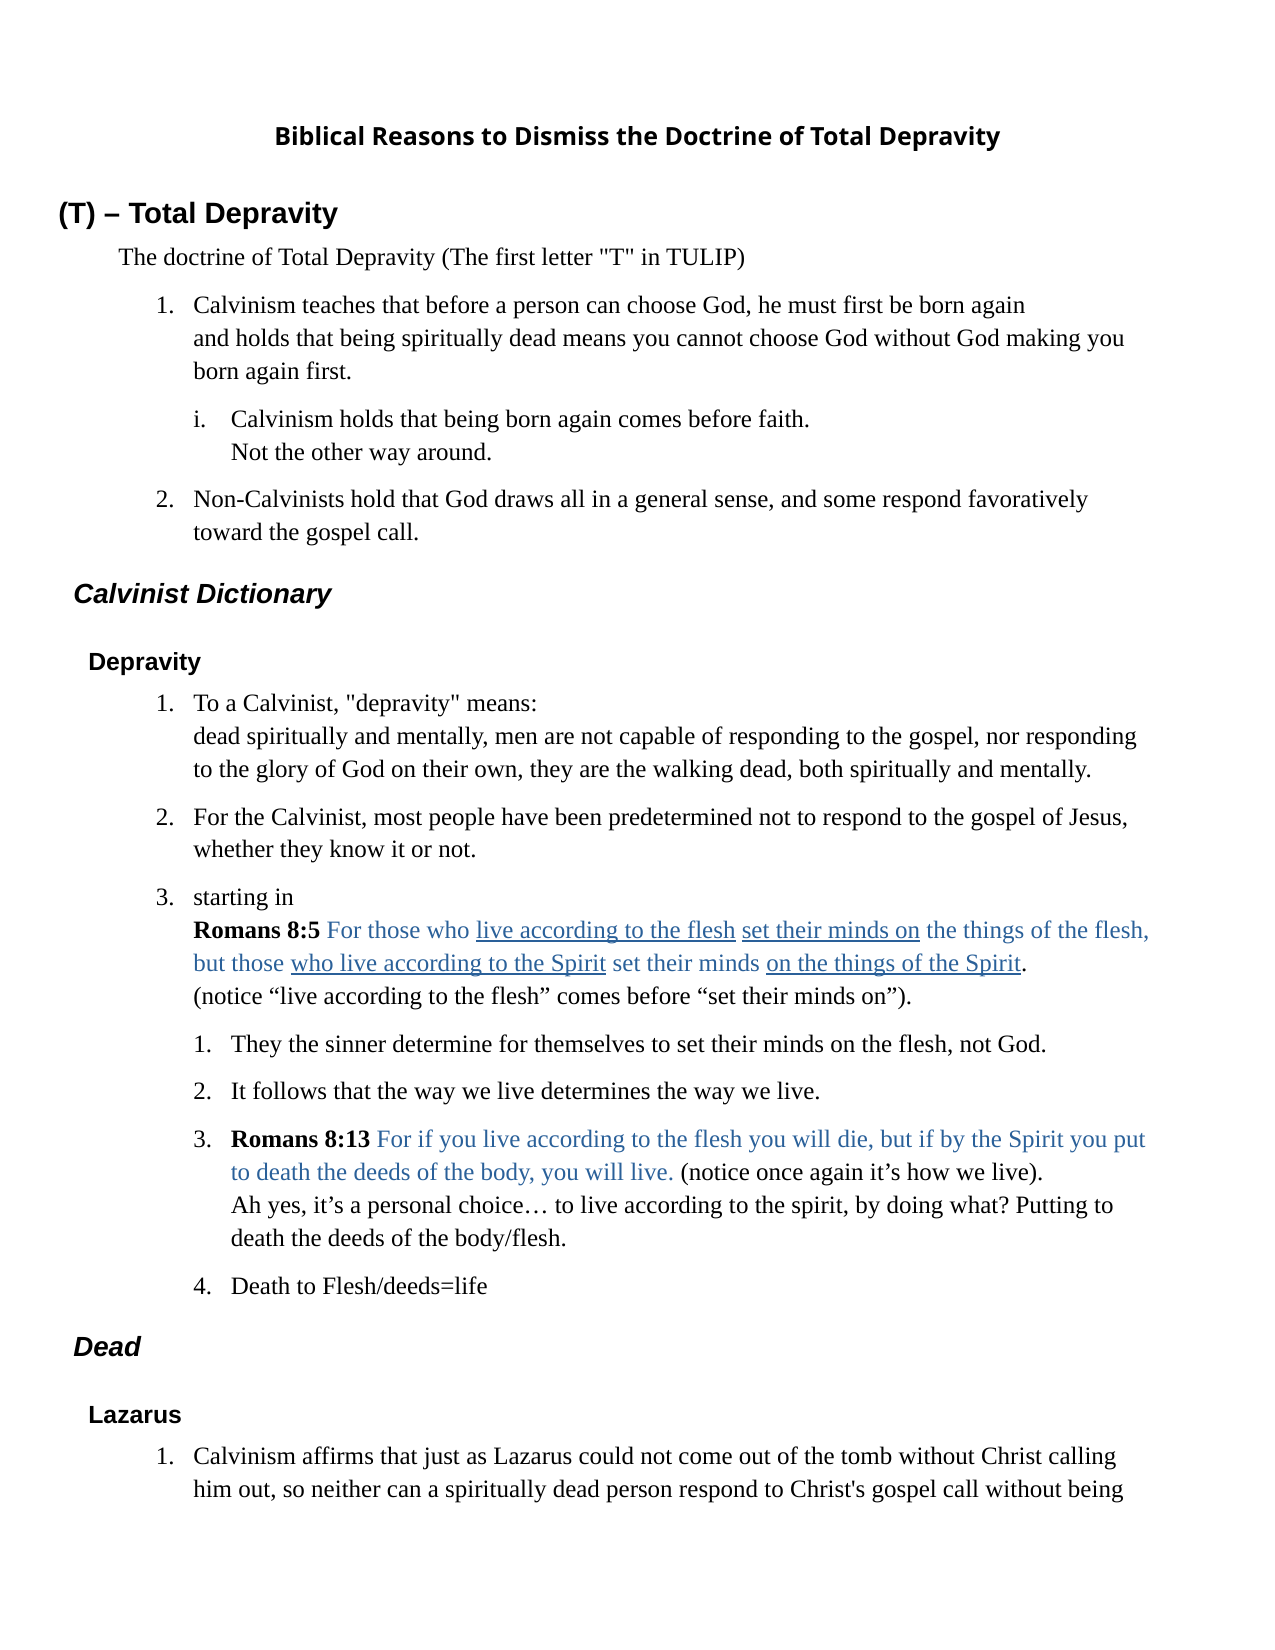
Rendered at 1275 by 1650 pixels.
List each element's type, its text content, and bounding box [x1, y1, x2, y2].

subtitle Lazarus [88, 1400, 1157, 1429]
subtitle Depravity [88, 647, 1157, 675]
list starting in Romans 8:5 For those who live according to the flesh set their minds on the things of the flesh, but those who live according to the Spirit set their minds on the things of the Spirit. (notice “live according to the flesh” comes before “set their minds on”). [156, 882, 1157, 1010]
list Calvinism holds that being born again comes before faith. Not the other way around. [193, 404, 1157, 466]
subtitle Calvinist Dictionary [73, 577, 1157, 609]
list Romans 8:13 For if you live according to the flesh you will die, but if by the Spirit you put to death the deeds of the body, you will live. (notice once again it’s how we live). Ah yes, it’s a personal choice… to live according to the spirit, by doing what? Putting to death the deeds of the body/flesh. [193, 1124, 1157, 1252]
list Calvinism teaches that before a person can choose God, he must first be born again and holds that being spiritually dead means you cannot choose God without God making you born again first. [156, 290, 1157, 385]
list Death to Flesh/deeds=life [193, 1271, 1157, 1299]
subtitle Dead [73, 1331, 1157, 1363]
text The doctrine of Total Depravity (The first letter "T" in TULIP) [118, 242, 1157, 271]
list They the sinner determine for themselves to set their minds on the flesh, not God. [193, 1029, 1157, 1058]
subtitle (T) – Total Depravity [58, 196, 1157, 230]
list Non-Calvinists hold that God draws all in a general sense, and some respond favoratively toward the gospel call. [156, 484, 1157, 546]
list For the Calvinist, most people have been predetermined not to respond to the gospel of Jesus, whether they know it or not. [156, 802, 1157, 863]
list It follows that the way we live determines the way we live. [193, 1076, 1157, 1105]
list To a Calvinist, "depravity" means: dead spiritually and mentally, men are not capable of responding to the gospel, nor responding to the glory of God on their own, they are the walking dead, both spiritually and mentally. [156, 688, 1157, 783]
list Calvinism affirms that just as Lazarus could not come out of the tomb without Christ calling him out, so neither can a spiritually dead person respond to Christ's gospel call without being [156, 1441, 1157, 1503]
